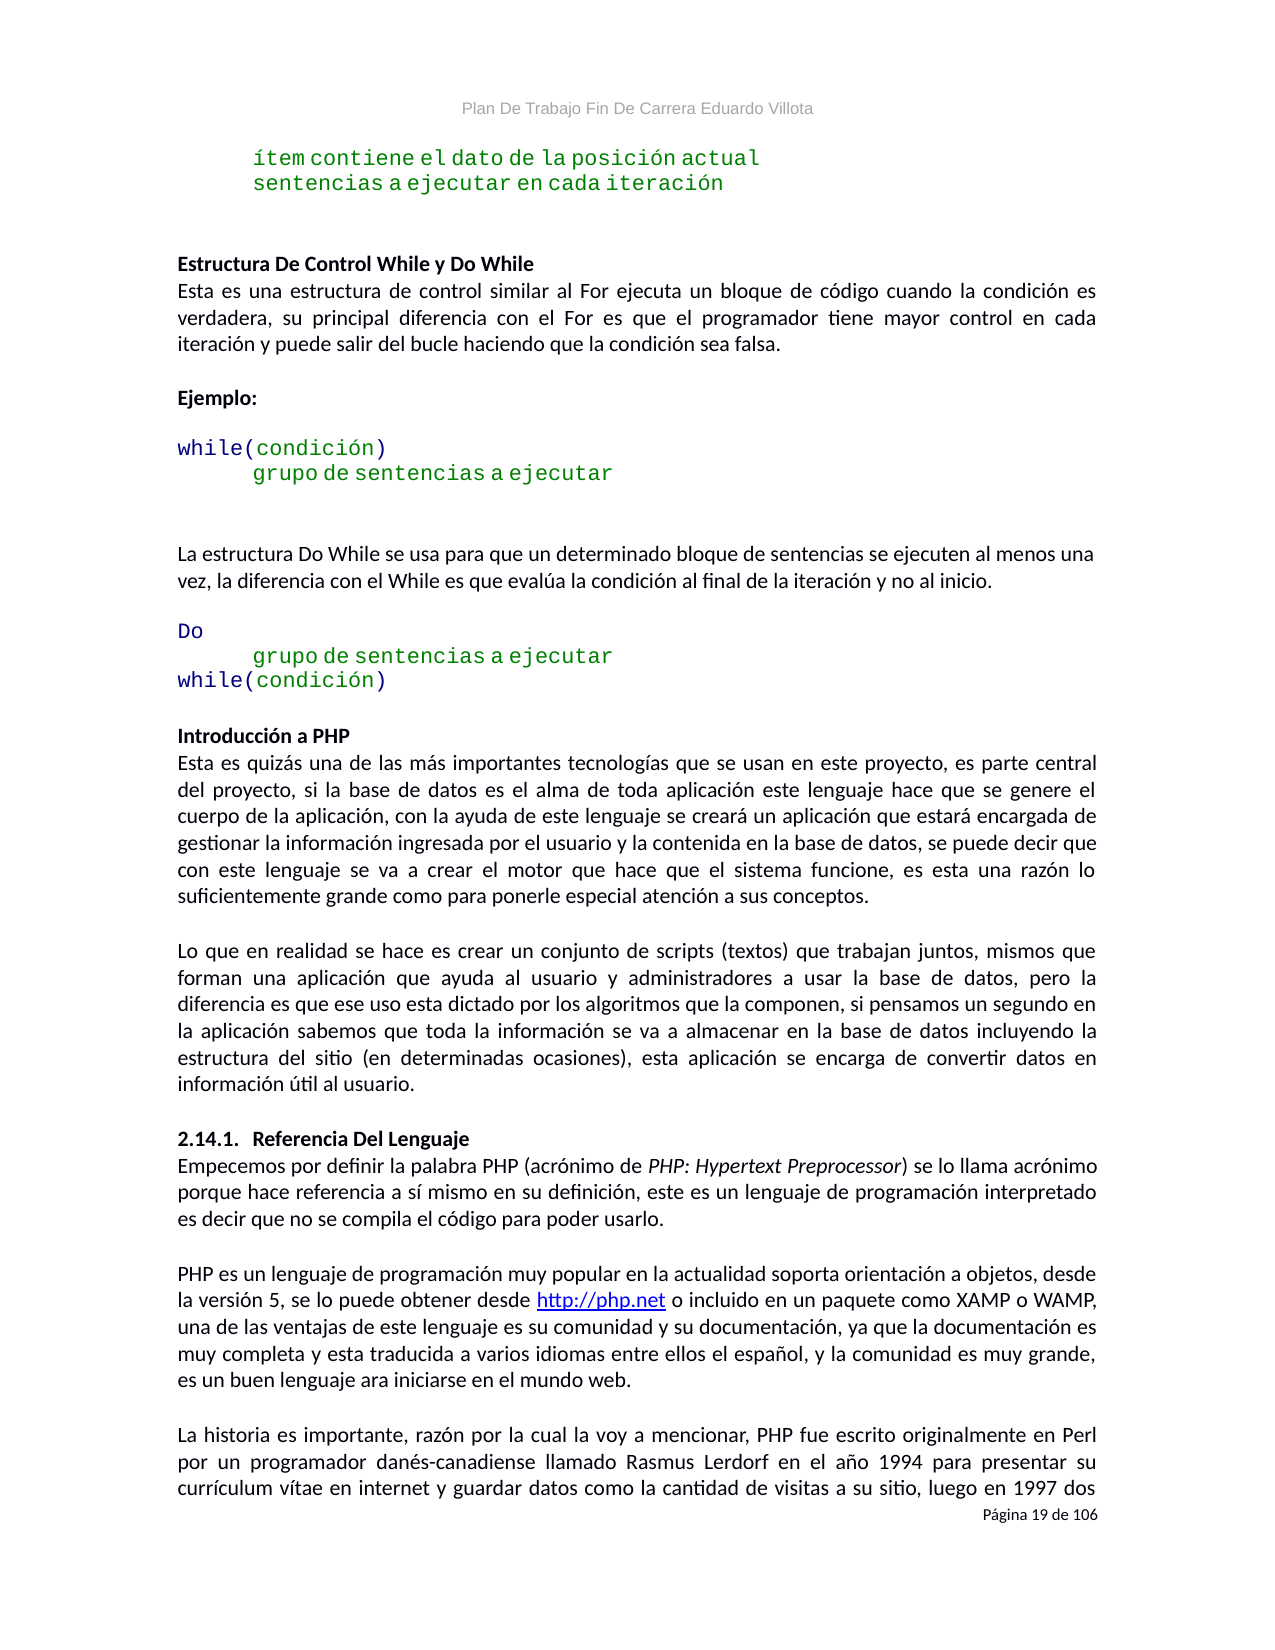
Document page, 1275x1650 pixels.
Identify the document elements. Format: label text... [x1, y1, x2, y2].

text while(condición) [177, 670, 1098, 694]
text sentencias a ejecutar en cada iteración [177, 172, 1098, 197]
text Ejemplo: [177, 384, 1098, 411]
text Introducción a PHP [177, 722, 1098, 749]
text Esta es quizás una de las más importantes tecnologías que se usan en este proyecto, es parte central del proyecto, si la base de datos es el alma de toda aplicación este lenguaje hace que se genere el cuerpo de la aplicación, con la ayuda de este lenguaje se creará un aplicación que estará encargada de gestionar la información ingresada por el usuario y la contenida en la base de datos, se puede decir que con este lenguaje se va a crear el motor que hace que el sistema funcione, es esta una razón lo suficientemente grande como para ponerle especial atención a sus conceptos. [177, 749, 1098, 909]
text 2.14.1. Referencia Del Lenguaje [177, 1125, 1098, 1152]
text Do [177, 620, 1098, 645]
text Esta es una estructura de control similar al For ejecuta un bloque de código cuando la condición es verdadera, su principal diferencia con el For es que el programador tiene mayor control en cada iteración y puede salir del bucle haciendo que la condición sea falsa. [177, 277, 1098, 357]
text grupo de sentencias a ejecutar [177, 645, 1098, 670]
text Estructura De Control While y Do While [177, 251, 1098, 277]
text PHP es un lenguaje de programación muy popular en la actualidad soporta orientación a objetos, desde la versión 5, se lo puede obtener desde http://php.net o incluido en un paquete como XAMP o WAMP, una de las ventajas de este lenguaje es su comunidad y su documentación, ya que la documentación es muy completa y esta traducida a varios idiomas entre ellos el español, y la comunidad es muy grande, es un buen lenguaje ara iniciarse en el mundo web. [177, 1260, 1098, 1393]
text Empecemos por definir la palabra PHP (acrónimo de PHP: Hypertext Preprocessor) se lo llama acrónimo porque hace referencia a sí mismo en su definición, este es un lenguaje de programación interpretado es decir que no se compila el código para poder usarlo. [177, 1152, 1098, 1232]
text while(condición) [177, 437, 1098, 462]
text La estructura Do While se usa para que un determinado bloque de sentencias se ejecuten al menos una vez, la diferencia con el While es que evalúa la condición al final de la iteración y no al inicio. [177, 540, 1098, 593]
text Lo que en realidad se hace es crear un conjunto de scripts (textos) que trabajan juntos, mismos que forman una aplicación que ayuda al usuario y administradores a usar la base de datos, pero la diferencia es que ese uso esta dictado por los algoritmos que la componen, si pensamos un segundo en la aplicación sabemos que toda la información se va a almacenar en la base de datos incluyendo la estructura del sitio (en determinadas ocasiones), esta aplicación se encarga de convertir datos en información útil al usuario. [177, 937, 1098, 1097]
text grupo de sentencias a ejecutar [177, 462, 1098, 487]
text La historia es importante, razón por la cual la voy a mencionar, PHP fue escrito originalmente en Perl por un programador danés-canadiense llamado Rasmus Lerdorf en el año 1994 para presentar su currículum vítae en internet y guardar datos como la cantidad de visitas a su sitio, luego en 1997 dos [177, 1421, 1098, 1501]
text ítem contiene el dato de la posición actual [177, 148, 1098, 172]
